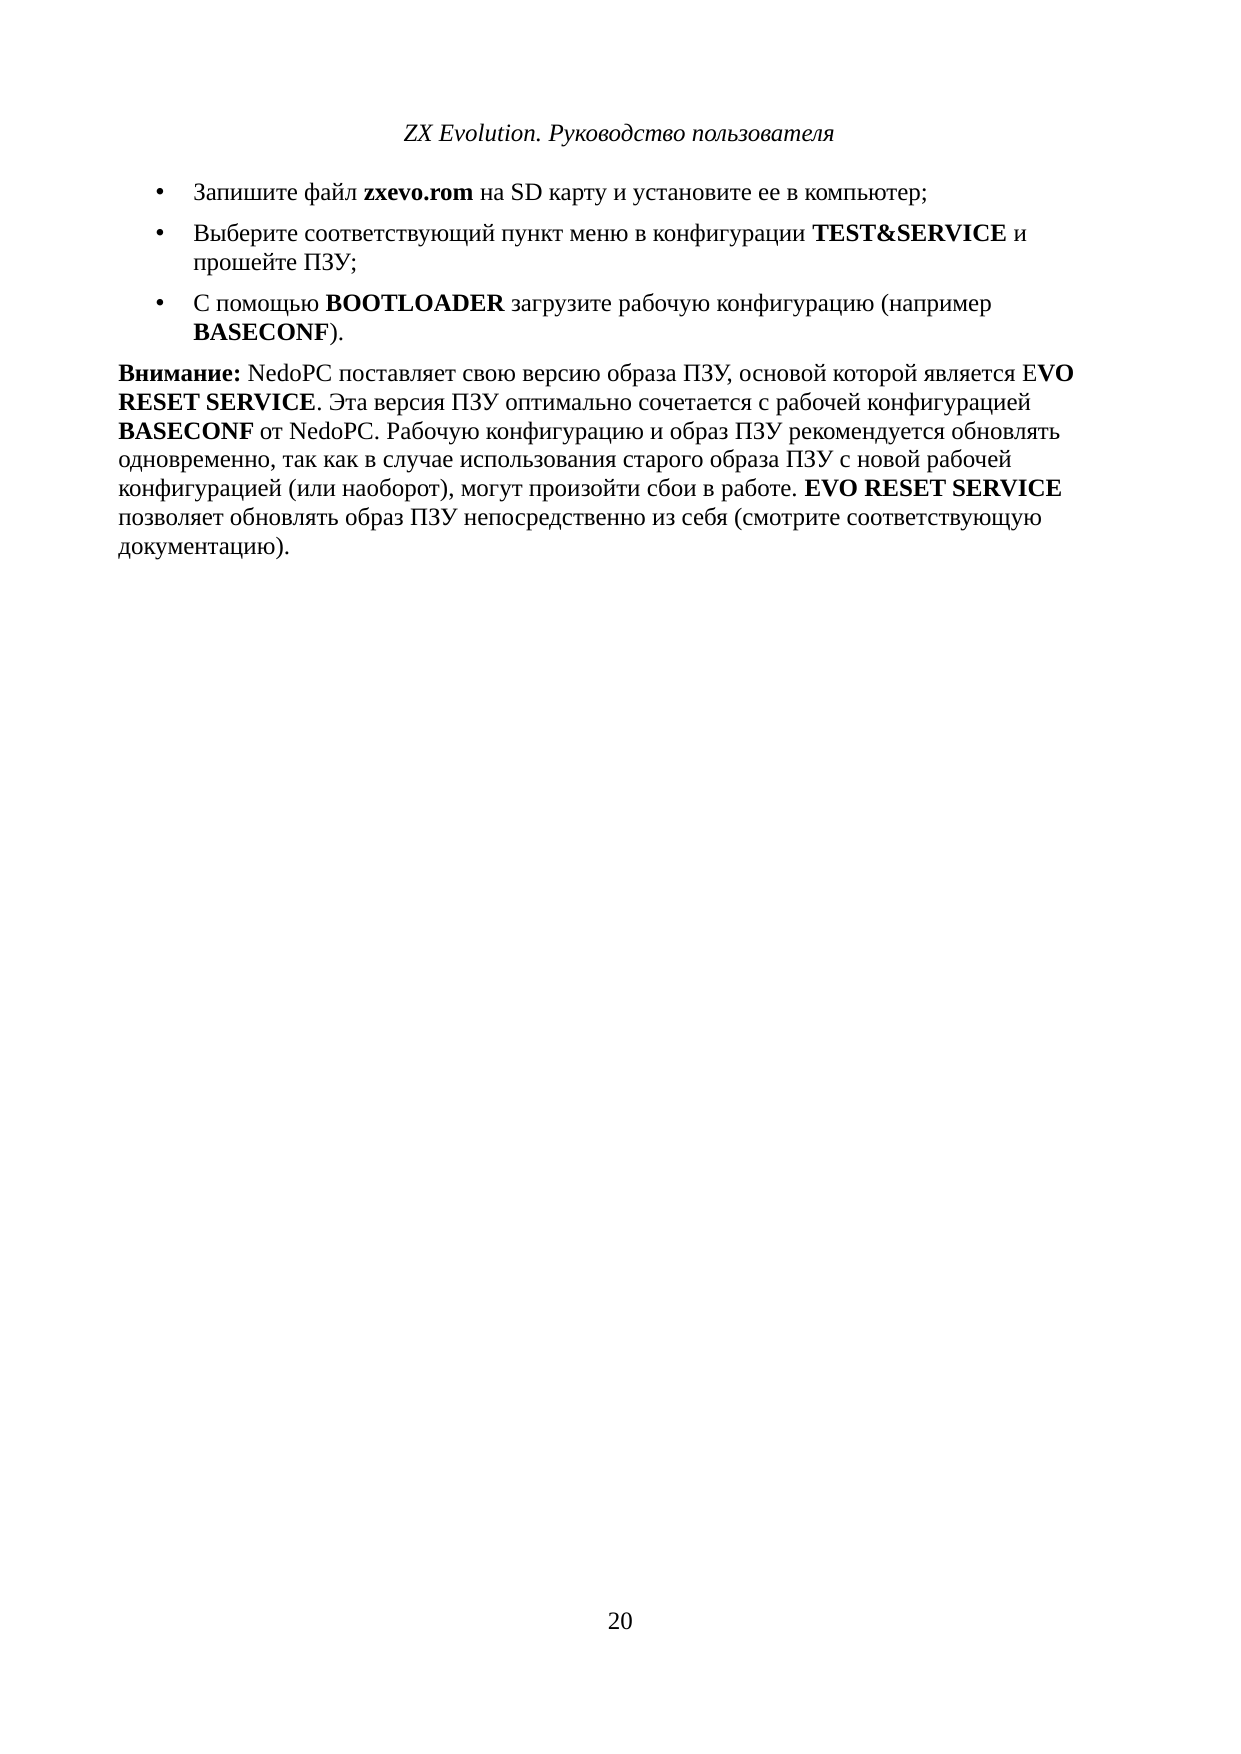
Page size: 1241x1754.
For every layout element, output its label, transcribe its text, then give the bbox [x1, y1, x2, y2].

list С помощью BOOTLOADER загрузите рабочую конфигурацию (например BASECONF). [156, 288, 1122, 346]
list Выберите соответствующий пункт меню в конфигурации TEST&SERVICE и прошейте ПЗУ; [156, 218, 1122, 276]
text Внимание: NedoPC поставляет свою версию образа ПЗУ, основой которой является EVO RESET SERVICE. Эта версия ПЗУ оптимально сочетается с рабочей конфигурацией BASECONF от NedoPC. Рабочую конфигурацию и образ ПЗУ рекомендуется обновлять одновременно, так как в случае использования старого образа ПЗУ с новой рабочей конфигурацией (или наоборот), могут произойти сбои в работе. EVO RESET SERVICE позволяет обновлять образ ПЗУ непосредственно из себя (смотрите соответствующую документацию). [118, 358, 1122, 559]
list Запишите файл zxevo.rom на SD карту и установите ее в компьютер; [156, 177, 1122, 206]
